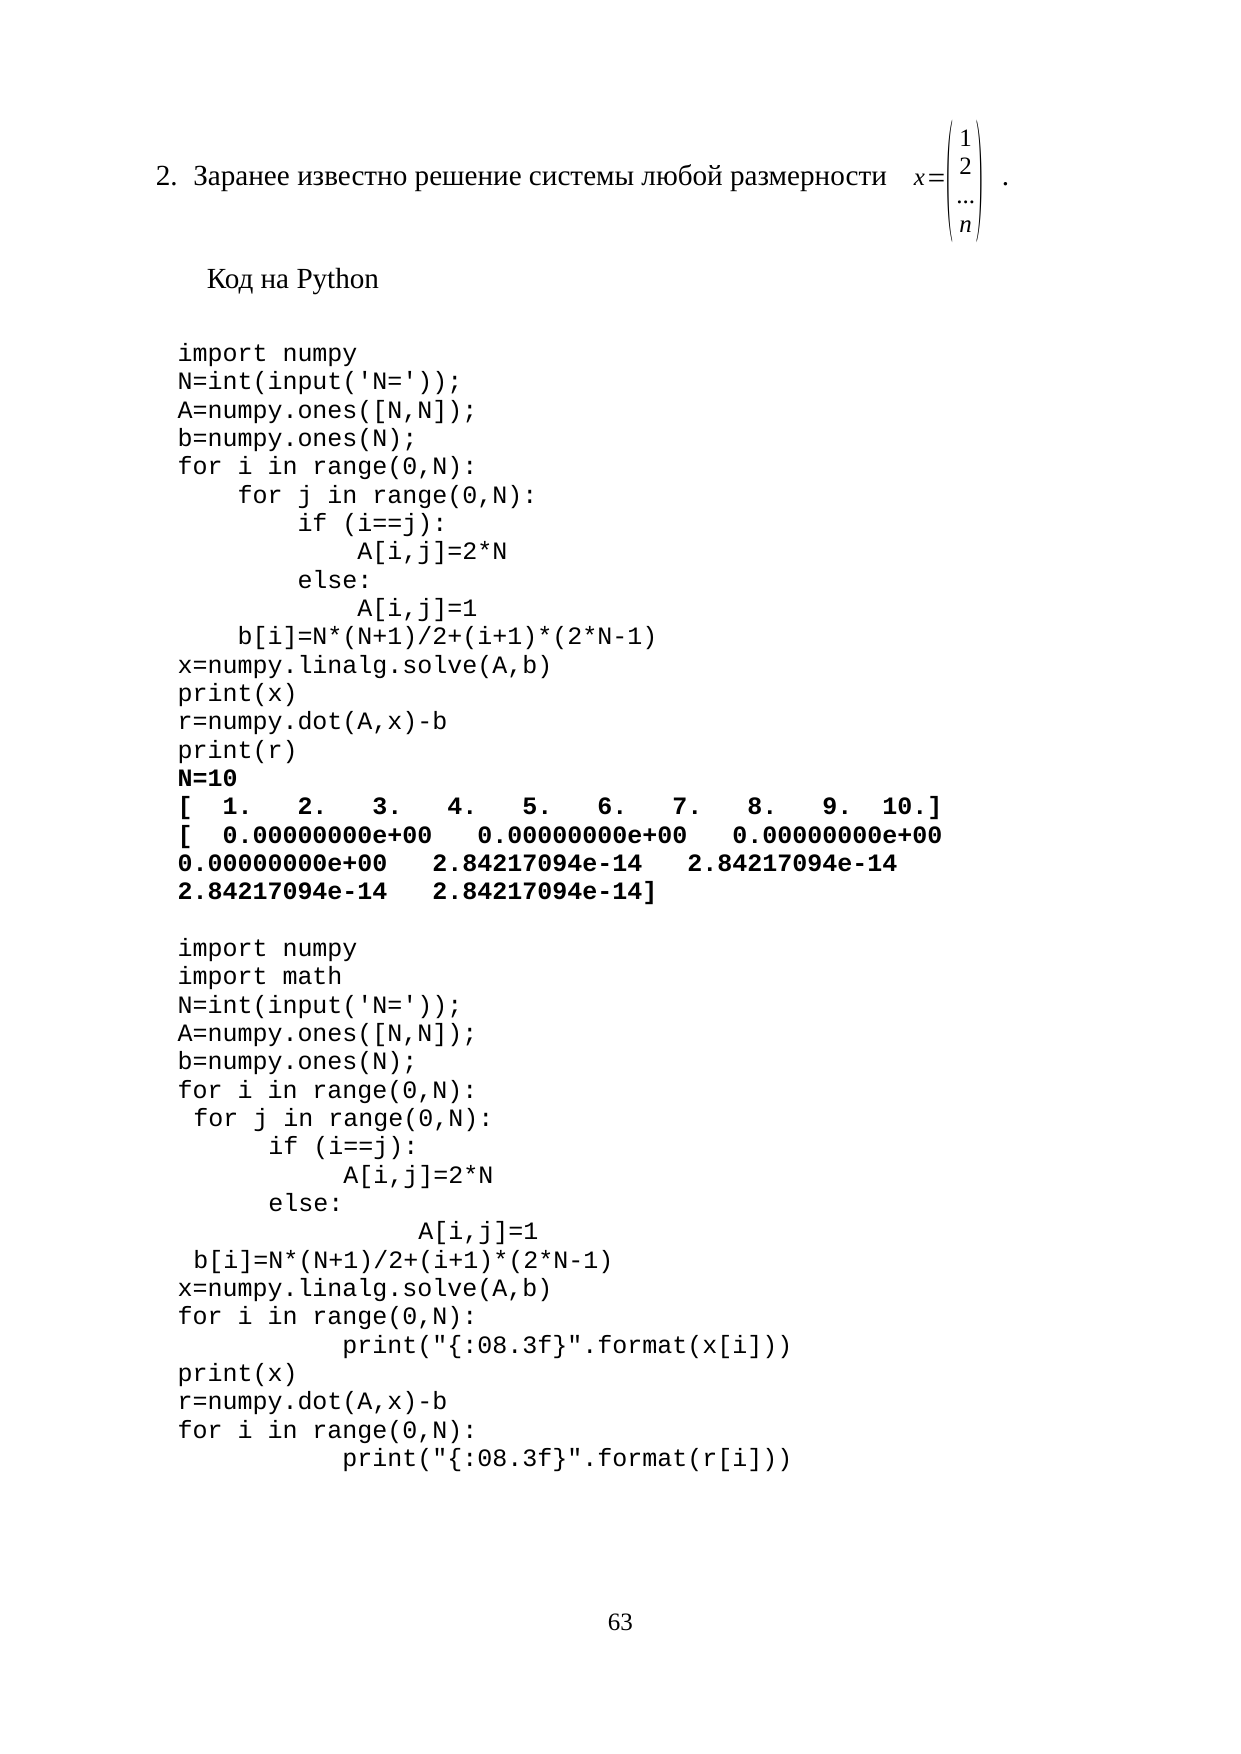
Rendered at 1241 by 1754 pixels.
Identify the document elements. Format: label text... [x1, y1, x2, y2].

text if (i==j): [177, 1134, 1122, 1162]
text import numpy [177, 936, 1122, 964]
text A[i,j]=1 [177, 1219, 1122, 1247]
text r=numpy.dot(A,x)-b [177, 1389, 1122, 1417]
text b[i]=N*(N+1)/2+(i+1)*(2*N-1) [177, 624, 1122, 652]
list Заранее известно решение системы любой размерности . [156, 118, 1122, 244]
text [ 1. 2. 3. 4. 5. 6. 7. 8. 9. 10.] [177, 794, 1122, 822]
text b=numpy.ones(N); [177, 426, 1122, 454]
text A=numpy.ones([N,N]); [177, 1021, 1122, 1049]
text A[i,j]=1 [177, 596, 1122, 624]
text A=numpy.ones([N,N]); [177, 397, 1122, 426]
text for i in range(0,N): [177, 1417, 1122, 1446]
text x=numpy.linalg.solve(A,b) [177, 652, 1122, 681]
text A[i,j]=2*N [177, 539, 1122, 567]
text N=10 [177, 766, 1122, 794]
text b[i]=N*(N+1)/2+(i+1)*(2*N-1) [177, 1247, 1122, 1276]
text else: [177, 1191, 1122, 1219]
text for i in range(0,N): [177, 454, 1122, 482]
text b=numpy.ones(N); [177, 1049, 1122, 1077]
text N=int(input('N=')); [177, 369, 1122, 397]
text A[i,j]=2*N [177, 1162, 1122, 1191]
text import math [177, 964, 1122, 992]
text for i in range(0,N): [177, 1304, 1122, 1332]
text print("{:08.3f}".format(x[i])) [177, 1332, 1122, 1361]
text N=int(input('N=')); [177, 992, 1122, 1021]
text print(x) [177, 681, 1122, 709]
text import numpy [177, 341, 1122, 369]
text print(r) [177, 737, 1122, 766]
text else: [177, 567, 1122, 596]
text if (i==j): [177, 511, 1122, 539]
text [ 0.00000000e+00 0.00000000e+00 0.00000000e+00 0.00000000e+00 2.84217094e-14 2.84217094e-14 2.84217094e-14 2.84217094e-14] [177, 822, 1122, 907]
text for i in range(0,N): [177, 1077, 1122, 1106]
text print(x) [177, 1361, 1122, 1389]
text r=numpy.dot(A,x)-b [177, 709, 1122, 737]
text print("{:08.3f}".format(r[i])) [177, 1446, 1122, 1474]
text x=numpy.linalg.solve(A,b) [177, 1276, 1122, 1304]
text for j in range(0,N): [177, 1106, 1122, 1134]
text Код на Python [118, 261, 1122, 294]
text for j in range(0,N): [177, 482, 1122, 511]
